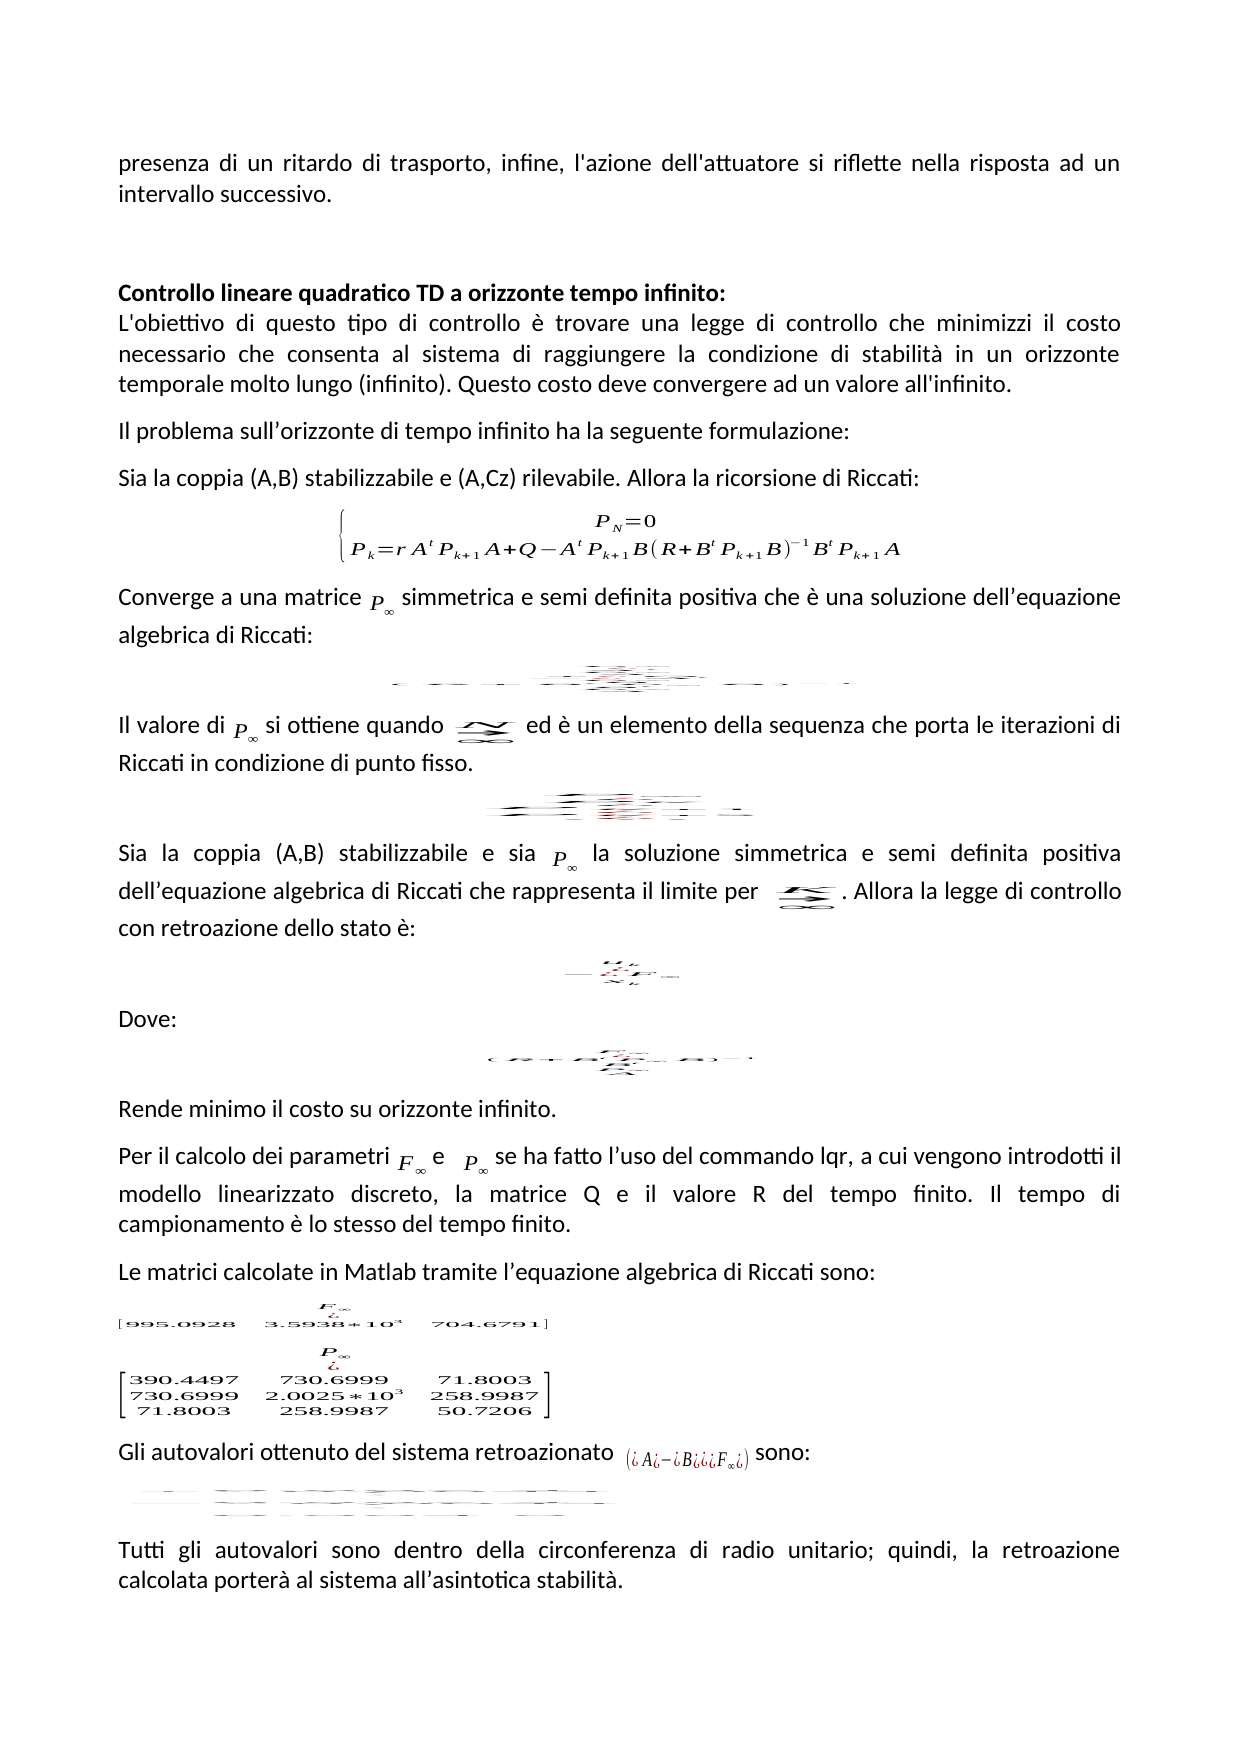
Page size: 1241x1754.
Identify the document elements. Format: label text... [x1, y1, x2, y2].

text Sia la coppia (A,B) stabilizzabile e sia la soluzione simmetrica e semi definita positiva dell’equazione algebrica di Riccati che rappresenta il limite per . Allora la legge di controllo con retroazione dello stato è: [118, 837, 1122, 943]
text Per il calcolo dei parametri e se ha fatto l’uso del commando lqr, a cui vengono introdotti il ​​modello linearizzato discreto, la matrice Q e il valore R del tempo finito. Il tempo di campionamento è lo stesso del tempo finito. [118, 1140, 1122, 1239]
subtitle Controllo lineare quadratico TD a orizzonte tempo infinito: [118, 277, 1122, 307]
text Sia la coppia (A,B) stabilizzabile e (A,Cz) rilevabile. Allora la ricorsione di Riccati: [118, 463, 1122, 493]
text Gli autovalori ottenuto del sistema retroazionato sono: [118, 1436, 1122, 1474]
text Le matrici calcolate in Matlab tramite l’equazione algebrica di Riccati sono: [118, 1256, 1122, 1286]
text Tutti gli autovalori sono dentro della circonferenza di radio unitario; quindi, la retroazione calcolata porterà al sistema all’asintotica stabilità. [118, 1534, 1122, 1595]
text Rende minimo il costo su orizzonte infinito. [118, 1093, 1122, 1124]
text Converge a una matrice simmetrica e semi definita positiva che è una soluzione dell’equazione algebrica di Riccati: [118, 581, 1122, 649]
text L'obiettivo di questo tipo di controllo è trovare una legge di controllo che minimizzi il costo necessario che consenta al sistema di raggiungere la condizione di stabilità in un orizzonte temporale molto lungo (infinito). Questo costo deve convergere ad un valore all'infinito. [118, 307, 1122, 399]
text Il valore di si ottiene quando ed è un elemento della sequenza che porta le iterazioni di Riccati in condizione di punto fisso. [118, 709, 1122, 777]
text Dove: [118, 1003, 1122, 1033]
text Il problema sull’orizzonte di tempo infinito ha la seguente formulazione: [118, 415, 1122, 446]
text presenza di un ritardo di trasporto, infine, l'azione dell'attuatore si riflette nella risposta ad un intervallo successivo. [118, 148, 1122, 209]
